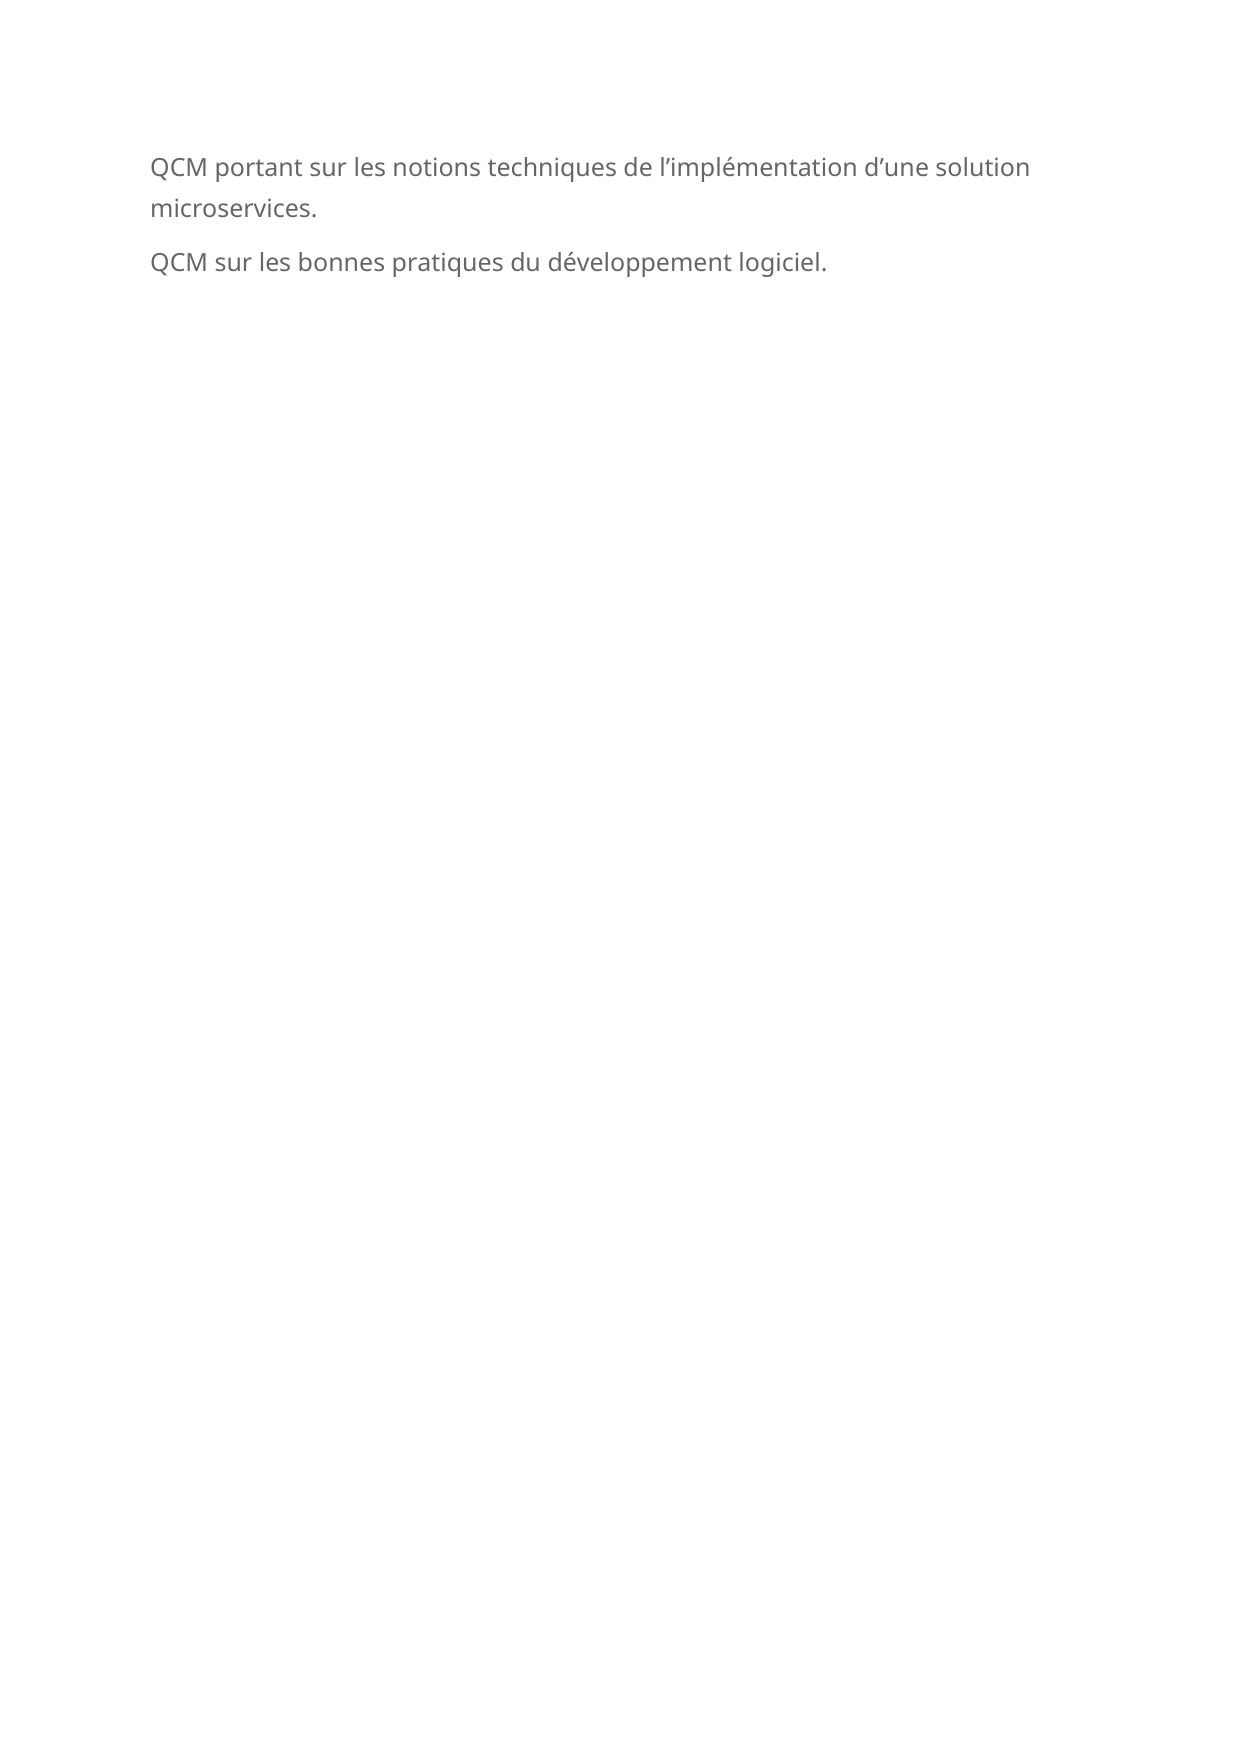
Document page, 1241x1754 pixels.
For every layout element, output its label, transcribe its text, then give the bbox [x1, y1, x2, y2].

text QCM sur les bonnes pratiques du développement logiciel. [150, 244, 1090, 278]
text QCM portant sur les notions techniques de l’implémentation d’une solution microservices. [150, 150, 1090, 225]
